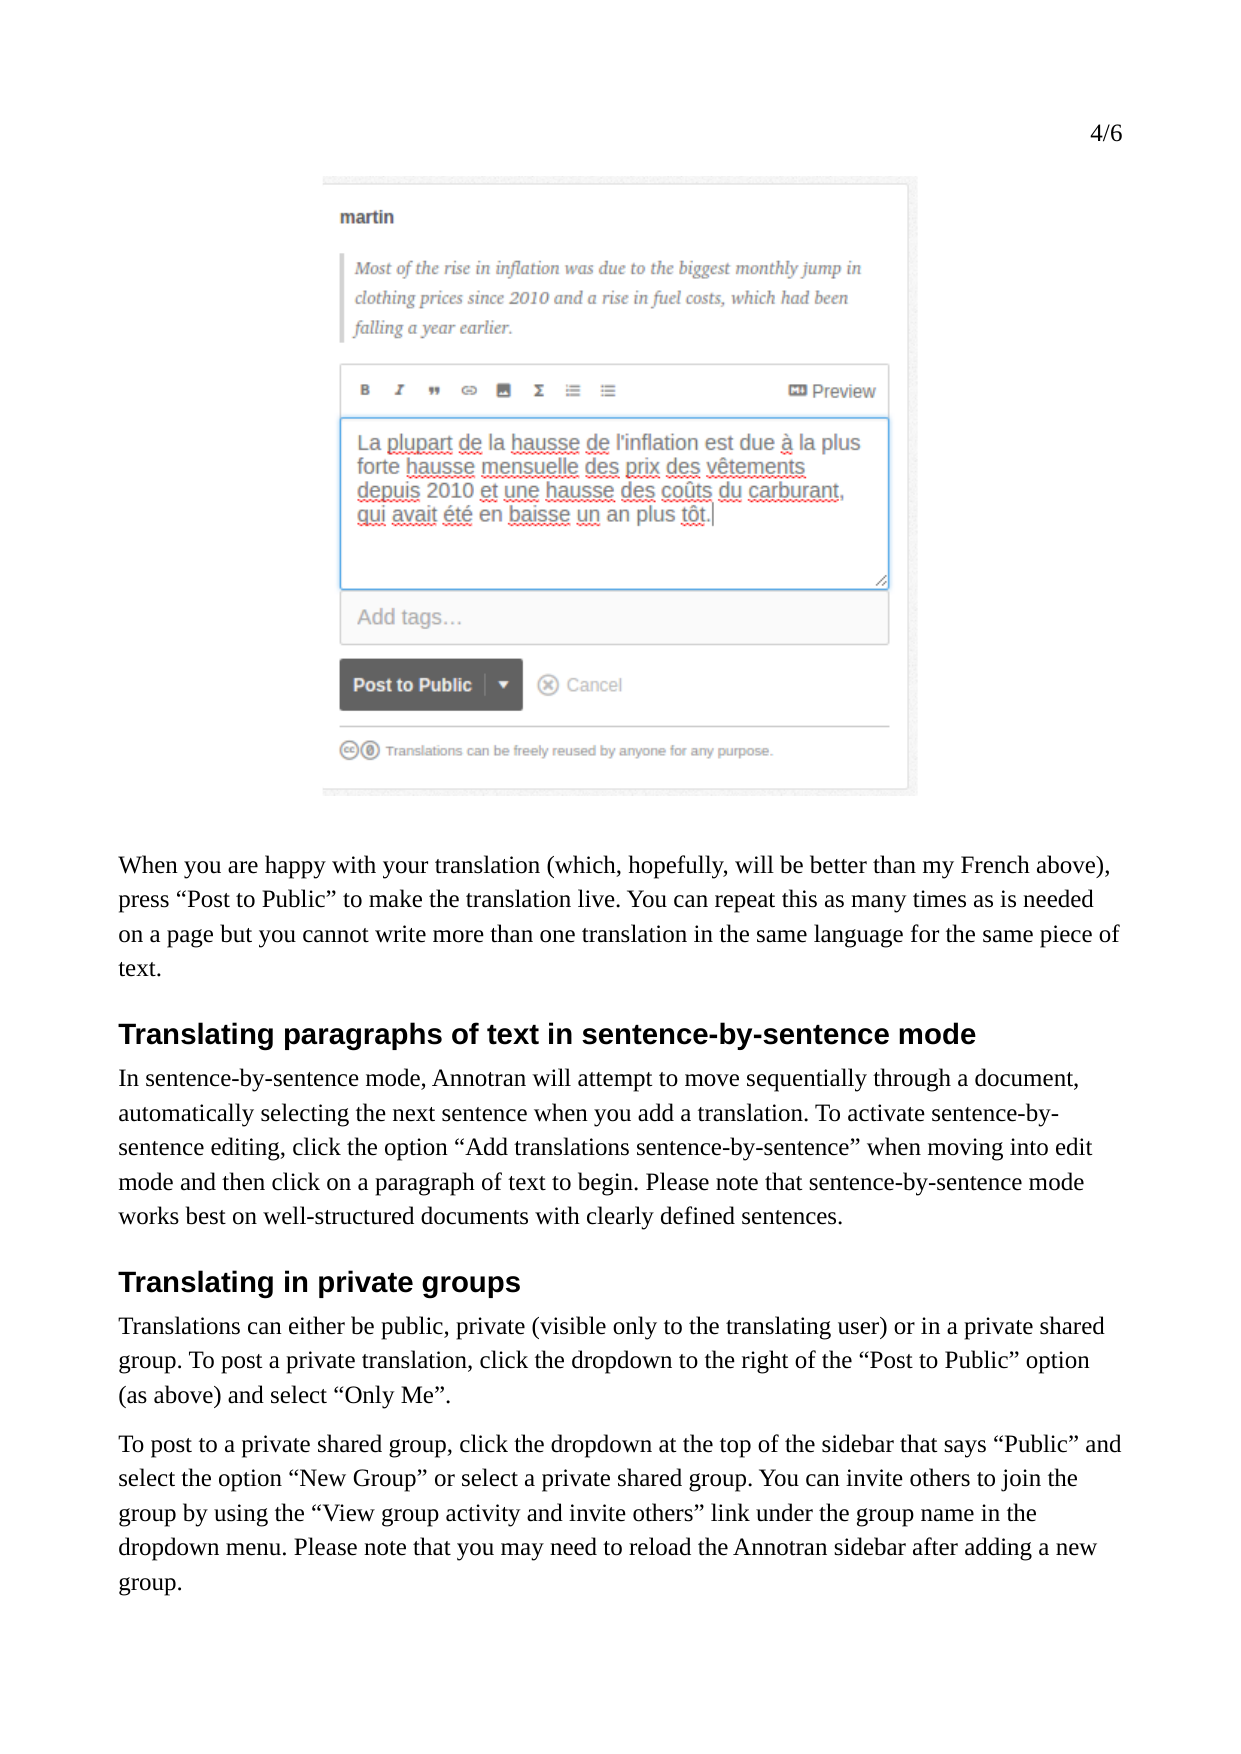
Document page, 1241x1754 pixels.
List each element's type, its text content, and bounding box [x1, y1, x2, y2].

picture [322, 176, 918, 796]
subtitle Translating in private groups [118, 1265, 1122, 1298]
text To post to a private shared group, click the dropdown at the top of the sidebar that says “Public” and select the option “New Group” or select a private shared group. You can invite others to join the group by using the “View group activity and invite others” link under the group name in the dropdown menu. Please note that you may need to reload the Annotran sidebar after adding a new group. [118, 1429, 1122, 1596]
text In sentence-by-sentence mode, Annotran will attempt to move sequentially through a document, automatically selecting the next sentence when you add a translation. To activate sentence-by-sentence editing, click the option “Add translations sentence-by-sentence” when moving into edit mode and then click on a paragraph of text to begin. Please note that sentence-by-sentence mode works best on well-structured documents with clearly defined sentences. [118, 1063, 1122, 1230]
text Translations can either be public, private (visible only to the translating user) or in a private shared group. To post a private translation, click the dropdown to the right of the “Post to Public” option (as above) and select “Only Me”. [118, 1311, 1122, 1409]
subtitle Translating paragraphs of text in sentence-by-sentence mode [118, 1017, 1122, 1051]
text When you are happy with your translation (which, hopefully, will be better than my French above), press “Post to Public” to make the translation live. You can repeat this as many times as is needed on a page but you cannot write more than one translation in the same language for the same piece of text. [118, 850, 1122, 982]
